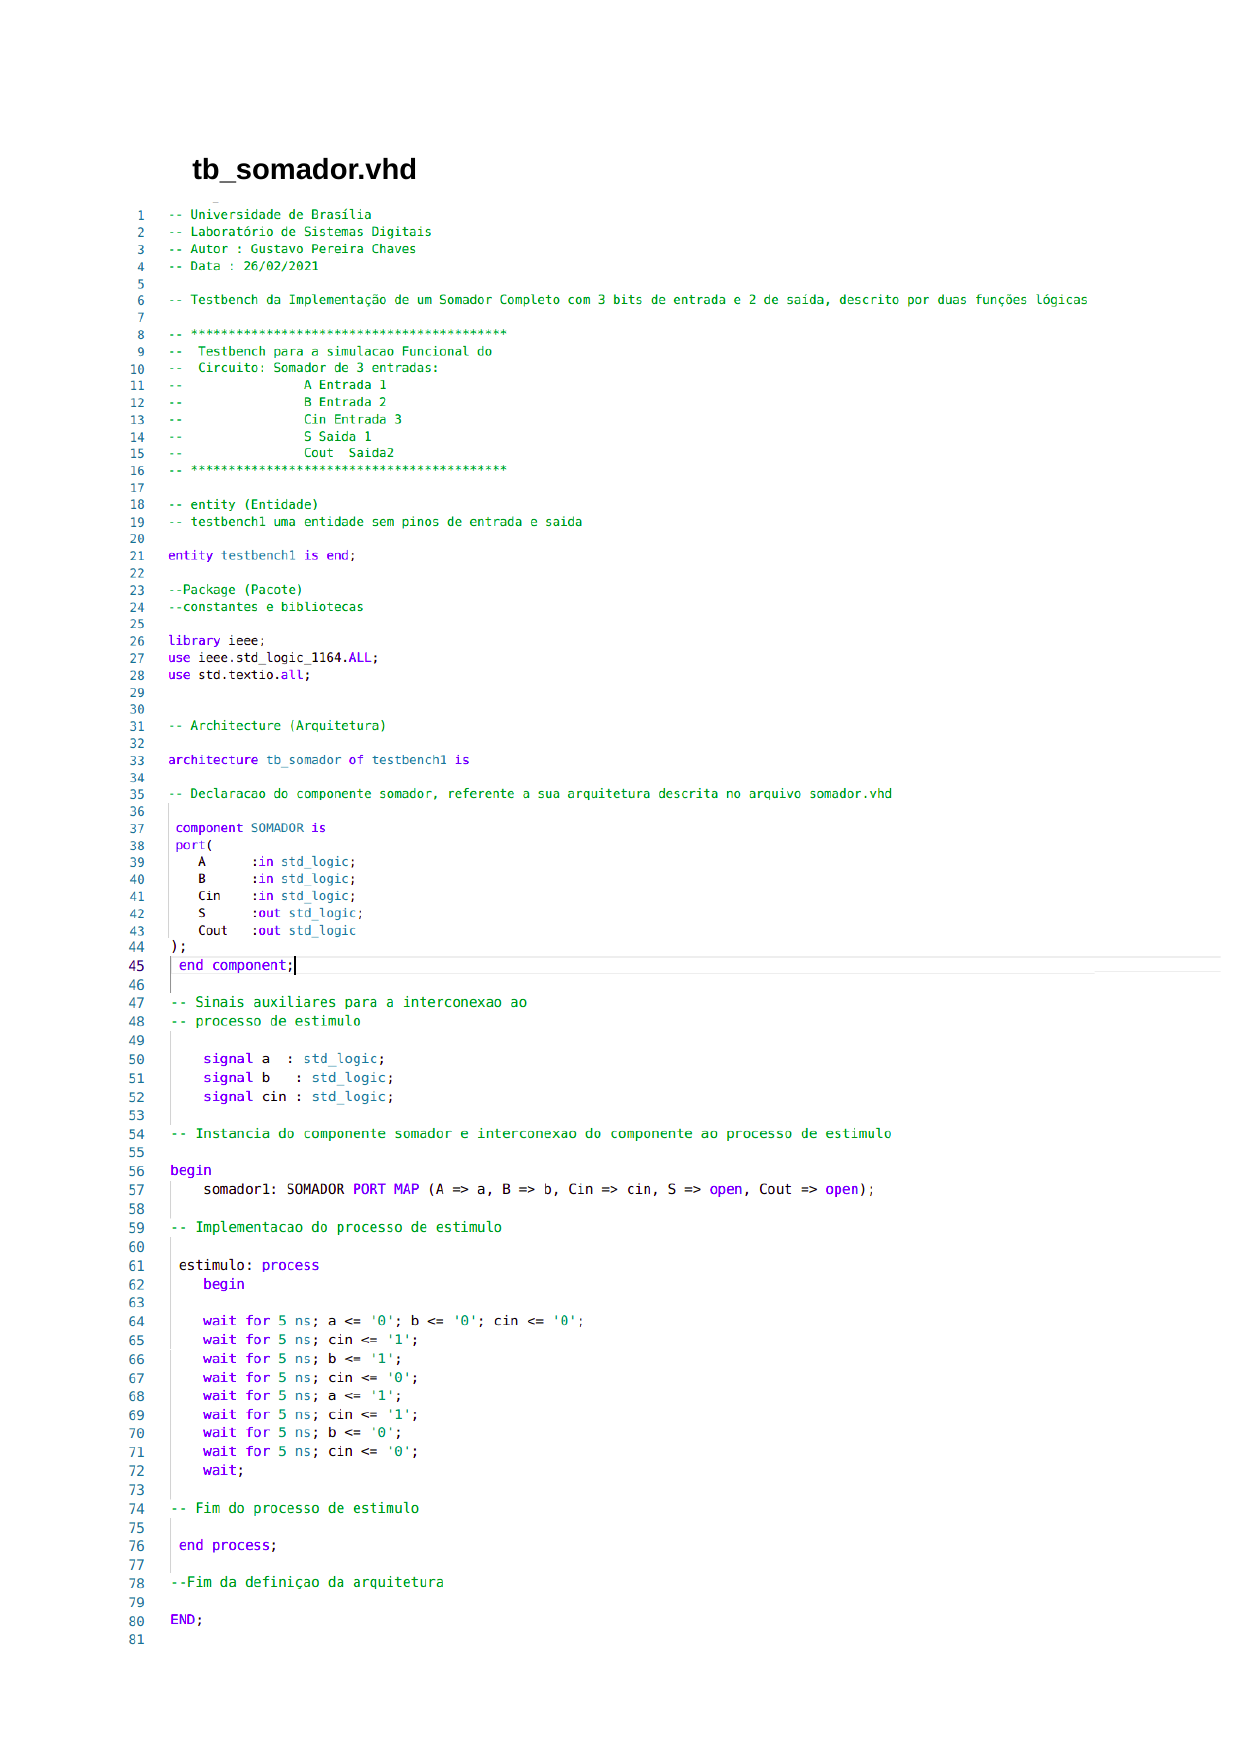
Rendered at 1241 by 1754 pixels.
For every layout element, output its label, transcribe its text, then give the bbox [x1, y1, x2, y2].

text tb_somador.vhd [118, 152, 1122, 185]
picture [117, 202, 1221, 1658]
